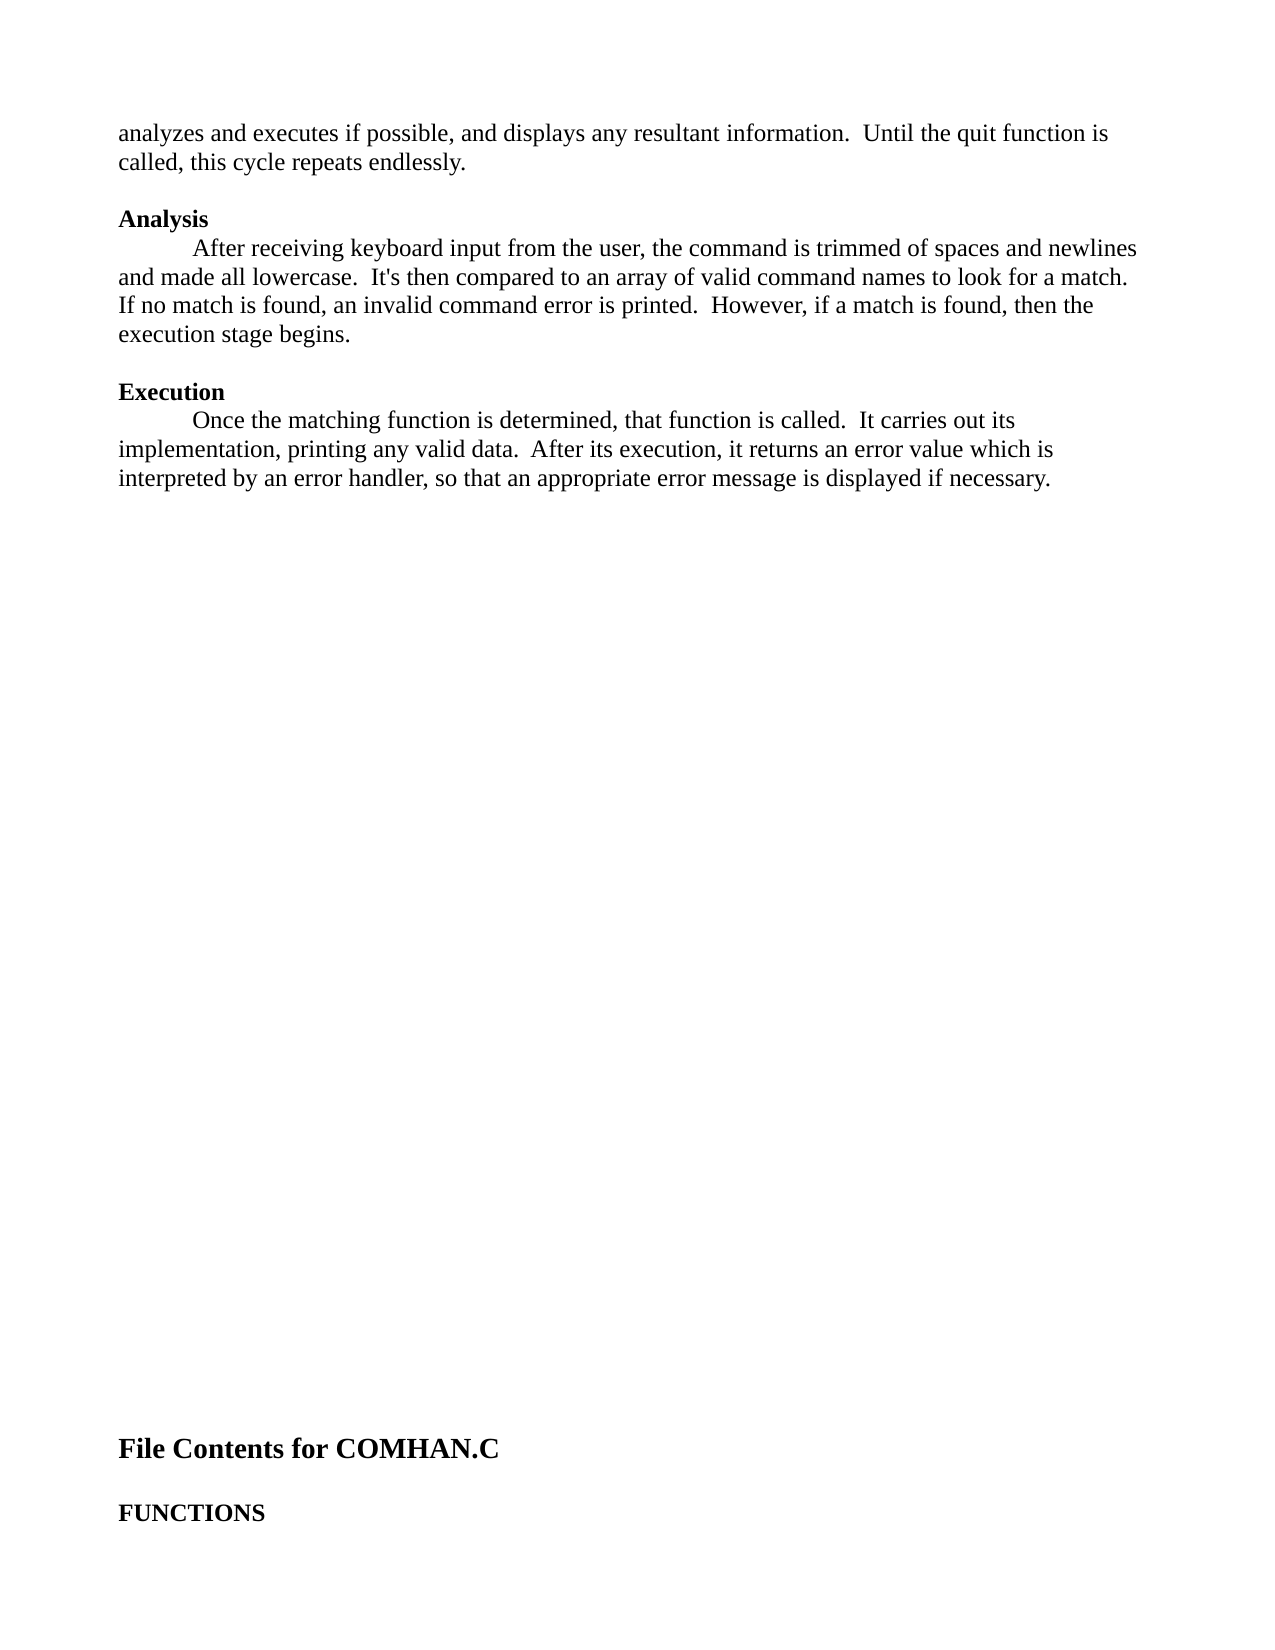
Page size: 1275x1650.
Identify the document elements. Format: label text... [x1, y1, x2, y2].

text File Contents for COMHAN.C [118, 1431, 1157, 1464]
text analyzes and executes if possible, and displays any resultant information. Until the quit function is called, this cycle repeats endlessly. [118, 118, 1157, 176]
text Once the matching function is determined, that function is called. It carries out its implementation, printing any valid data. After its execution, it returns an error value which is interpreted by an error handler, so that an appropriate error message is displayed if necessary. [118, 406, 1157, 492]
text After receiving keyboard input from the user, the command is trimmed of spaces and newlines and made all lowercase. It's then compared to an array of valid command names to look for a match. If no match is found, an invalid command error is printed. However, if a match is found, then the execution stage begins. [118, 233, 1157, 348]
text Execution [118, 377, 1157, 406]
text FUNCTIONS [118, 1498, 1157, 1527]
text Analysis [118, 204, 1157, 233]
